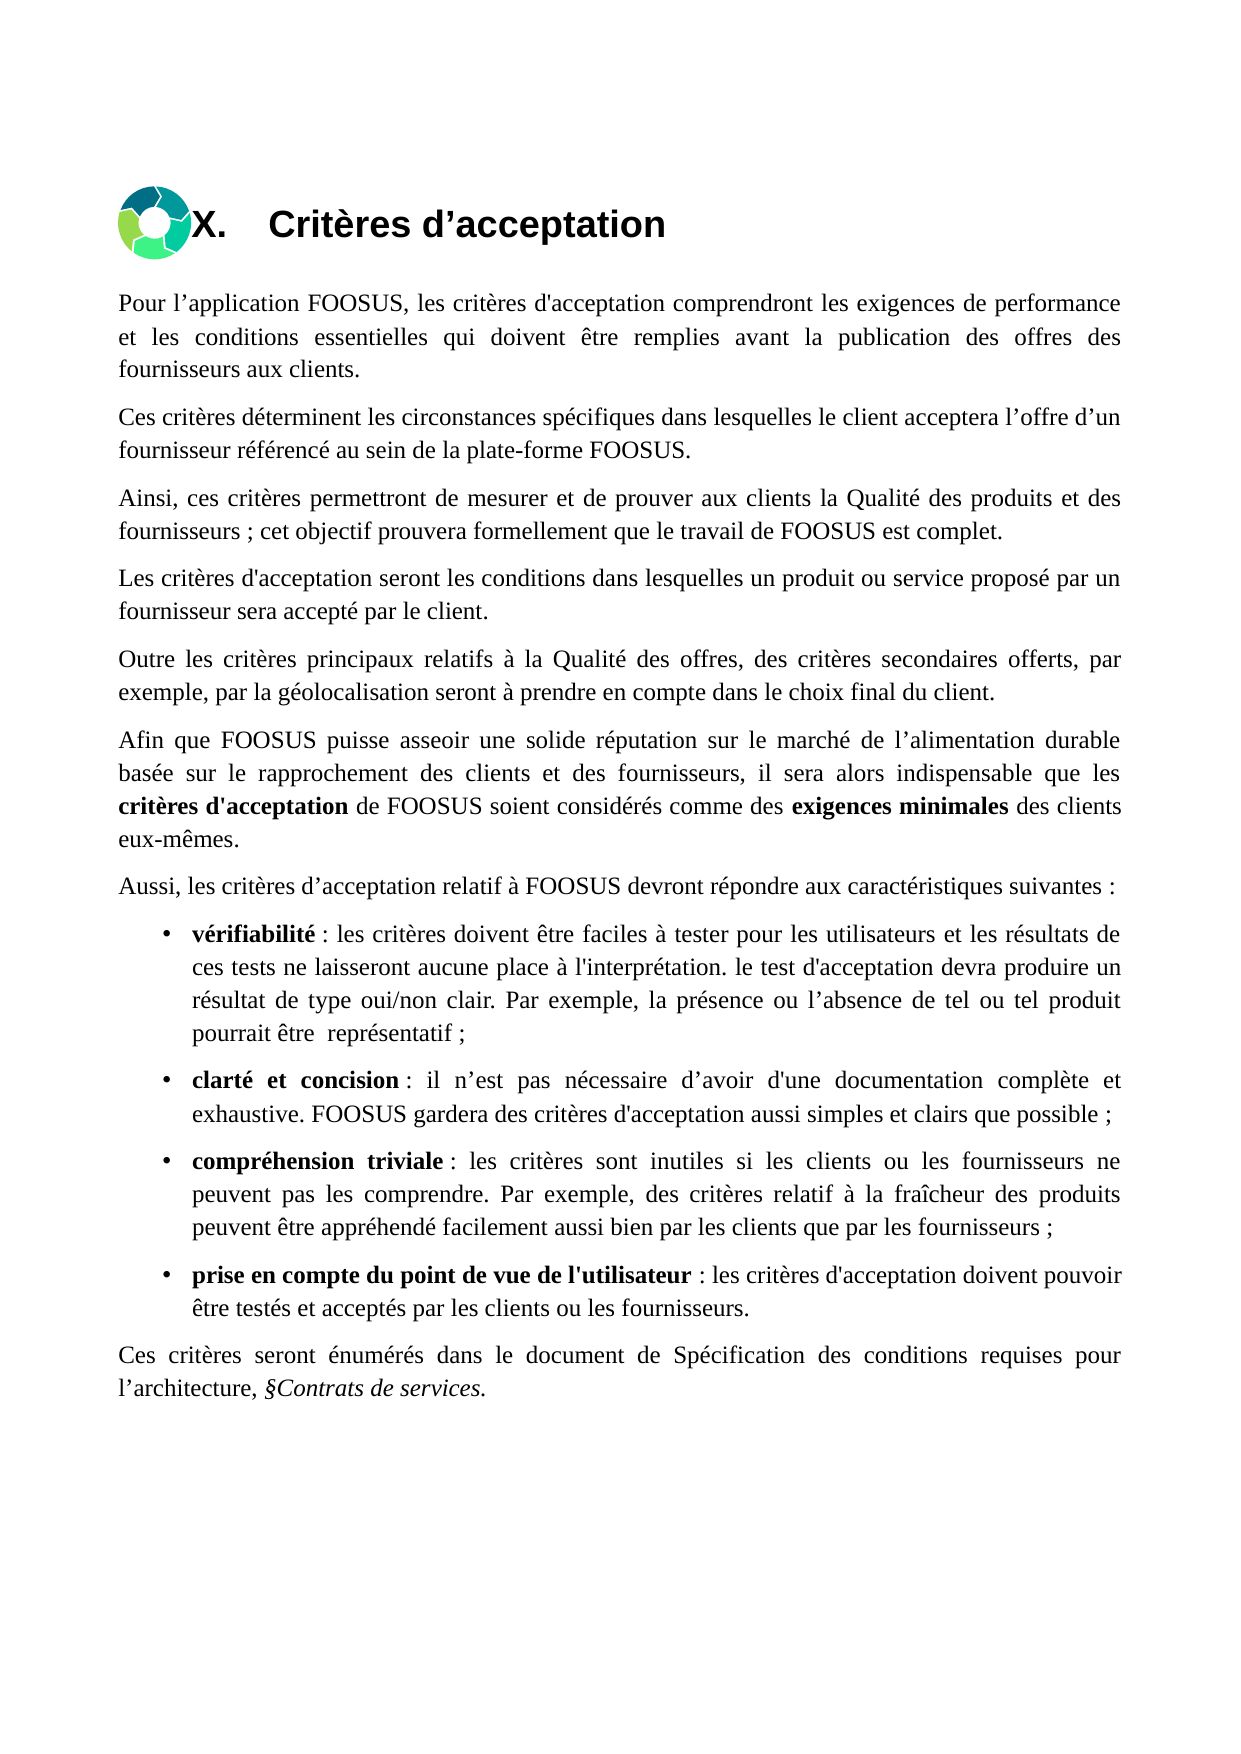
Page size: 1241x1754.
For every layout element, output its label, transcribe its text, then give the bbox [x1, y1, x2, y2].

text Ces critères seront énumérés dans le document de Spécification des conditions requises pour l’architecture, §Contrats de services. [118, 1341, 1122, 1402]
text Ainsi, ces critères permettront de mesurer et de prouver aux clients la Qualité des produits et des fournisseurs ; cet objectif prouvera formellement que le travail de FOOSUS est complet. [118, 483, 1122, 544]
list vérifiabilité : les critères doivent être faciles à tester pour les utilisateurs et les résultats de ces tests ne laisseront aucune place à l'interprétation. le test d'acceptation devra produire un résultat de type oui/non clair. Par exemple, la présence ou l’absence de tel ou tel produit pourrait être représentatif ; [162, 919, 1122, 1047]
text Afin que FOOSUS puisse asseoir une solide réputation sur le marché de l’alimentation durable basée sur le rapprochement des clients et des fournisseurs, il sera alors indispensable que les critères d'acceptation de FOOSUS soient considérés comme des exigences minimales des clients eux-mêmes. [118, 725, 1122, 852]
list prise en compte du point de vue de l'utilisateur : les critères d'acceptation doivent pouvoir être testés et acceptés par les clients ou les fournisseurs. [162, 1260, 1122, 1322]
text Outre les critères principaux relatifs à la Qualité des offres, des critères secondaires offerts, par exemple, par la géolocalisation seront à prendre en compte dans le choix final du client. [118, 644, 1122, 706]
list compréhension triviale : les critères sont inutiles si les clients ou les fournisseurs ne peuvent pas les comprendre. Par exemple, des critères relatif à la fraîcheur des produits peuvent être appréhendé facilement aussi bien par les clients que par les fournisseurs ; [162, 1146, 1122, 1241]
subtitle Critères d’acceptation [185, 201, 1122, 245]
text Les critères d'acceptation seront les conditions dans lesquelles un produit ou service proposé par un fournisseur sera accepté par le client. [118, 563, 1122, 625]
subtitle [137, 206, 172, 239]
list clarté et concision : il n’est pas nécessaire d’avoir d'une documentation complète et exhaustive. FOOSUS gardera des critères d'acceptation aussi simples et clairs que possible ; [162, 1066, 1122, 1127]
text Pour l’application FOOSUS, les critères d'acceptation comprendront les exigences de performance et les conditions essentielles qui doivent être remplies avant la publication des offres des fournisseurs aux clients. [118, 288, 1122, 383]
text Aussi, les critères d’acceptation relatif à FOOSUS devront répondre aux caractéristiques suivantes : [118, 871, 1122, 900]
text Ces critères déterminent les circonstances spécifiques dans lesquelles le client acceptera l’offre d’un fournisseur référencé au sein de la plate-forme FOOSUS. [118, 402, 1122, 464]
